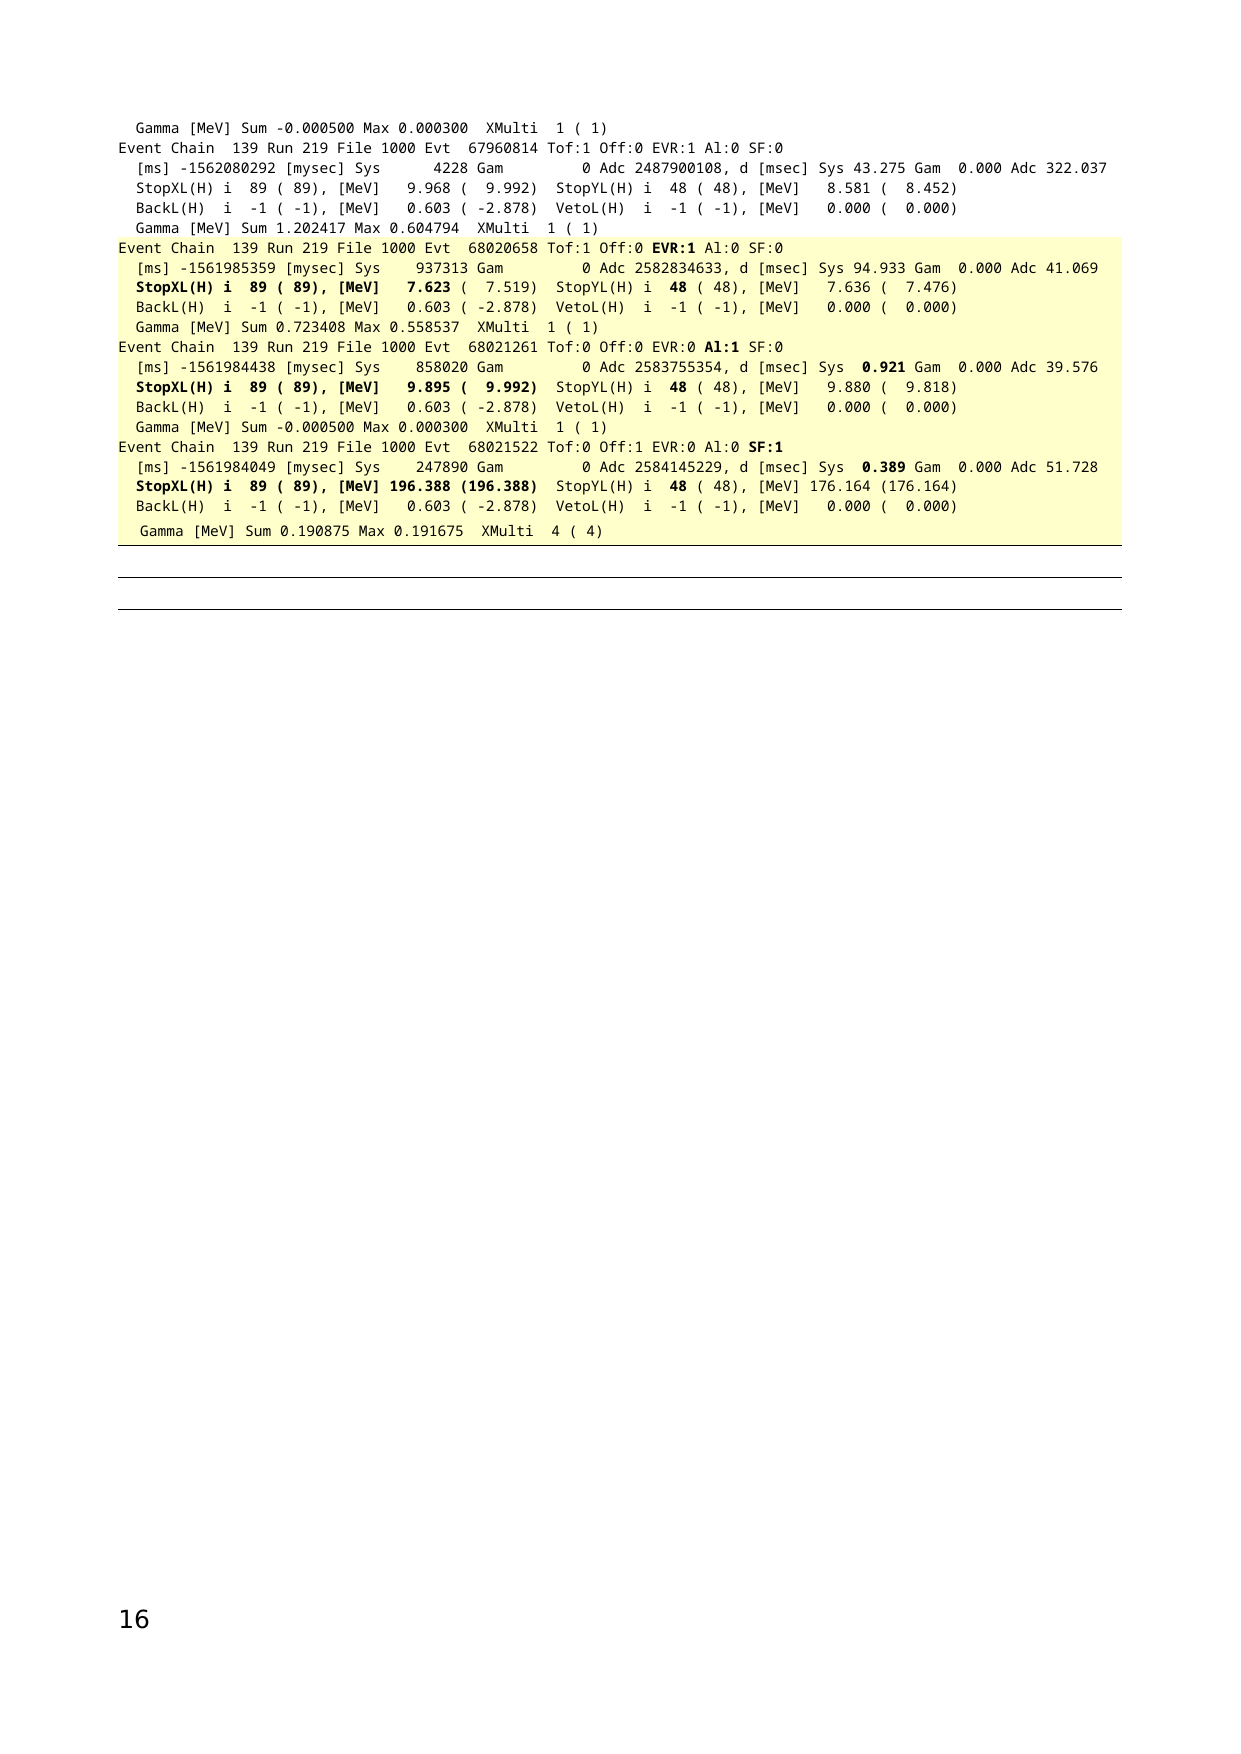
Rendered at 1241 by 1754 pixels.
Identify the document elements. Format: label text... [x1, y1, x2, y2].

text Gamma [MeV] Sum 1.202417 Max 0.604794 XMulti 1 ( 1) [118, 218, 1122, 237]
text StopXL(H) i 89 ( 89), [MeV] 196.388 (196.388) StopYL(H) i 48 ( 48), [MeV] 176.164 (176.164) [118, 476, 1122, 496]
text Gamma [MeV] Sum -0.000500 Max 0.000300 XMulti 1 ( 1) [118, 417, 1122, 436]
text BackL(H) i -1 ( -1), [MeV] 0.603 ( -2.878) VetoL(H) i -1 ( -1), [MeV] 0.000 ( 0.000) [118, 397, 1122, 417]
text StopXL(H) i 89 ( 89), [MeV] 7.623 ( 7.519) StopYL(H) i 48 ( 48), [MeV] 7.636 ( 7.476) [118, 277, 1122, 297]
text [ms] -1561985359 [mysec] Sys 937313 Gam 0 Adc 2582834633, d [msec] Sys 94.933 Gam 0.000 Adc 41.069 [118, 257, 1122, 277]
text BackL(H) i -1 ( -1), [MeV] 0.603 ( -2.878) VetoL(H) i -1 ( -1), [MeV] 0.000 ( 0.000) [118, 496, 1122, 516]
text [ms] -1561984049 [mysec] Sys 247890 Gam 0 Adc 2584145229, d [msec] Sys 0.389 Gam 0.000 Adc 51.728 [118, 456, 1122, 476]
text Gamma [MeV] Sum 0.723408 Max 0.558537 XMulti 1 ( 1) [118, 317, 1122, 337]
text StopXL(H) i 89 ( 89), [MeV] 9.968 ( 9.992) StopYL(H) i 48 ( 48), [MeV] 8.581 ( 8.452) [118, 178, 1122, 198]
text [ms] -1562080292 [mysec] Sys 4228 Gam 0 Adc 2487900108, d [msec] Sys 43.275 Gam 0.000 Adc 322.037 [118, 158, 1122, 178]
text Event Chain 139 Run 219 File 1000 Evt 68020658 Tof:1 Off:0 EVR:1 Al:0 SF:0 [118, 237, 1122, 257]
text BackL(H) i -1 ( -1), [MeV] 0.603 ( -2.878) VetoL(H) i -1 ( -1), [MeV] 0.000 ( 0.000) [118, 297, 1122, 317]
text Event Chain 139 Run 219 File 1000 Evt 67960814 Tof:1 Off:0 EVR:1 Al:0 SF:0 [118, 138, 1122, 158]
text Event Chain 139 Run 219 File 1000 Evt 68021261 Tof:0 Off:0 EVR:0 Al:1 SF:0 [118, 337, 1122, 357]
text Gamma [MeV] Sum 0.190875 Max 0.191675 XMulti 4 ( 4) [118, 516, 1122, 545]
text BackL(H) i -1 ( -1), [MeV] 0.603 ( -2.878) VetoL(H) i -1 ( -1), [MeV] 0.000 ( 0.000) [118, 198, 1122, 218]
text StopXL(H) i 89 ( 89), [MeV] 9.895 ( 9.992) StopYL(H) i 48 ( 48), [MeV] 9.880 ( 9.818) [118, 377, 1122, 397]
text [ms] -1561984438 [mysec] Sys 858020 Gam 0 Adc 2583755354, d [msec] Sys 0.921 Gam 0.000 Adc 39.576 [118, 357, 1122, 377]
text Event Chain 139 Run 219 File 1000 Evt 68021522 Tof:0 Off:1 EVR:0 Al:0 SF:1 [118, 436, 1122, 456]
text Gamma [MeV] Sum -0.000500 Max 0.000300 XMulti 1 ( 1) [118, 118, 1122, 138]
